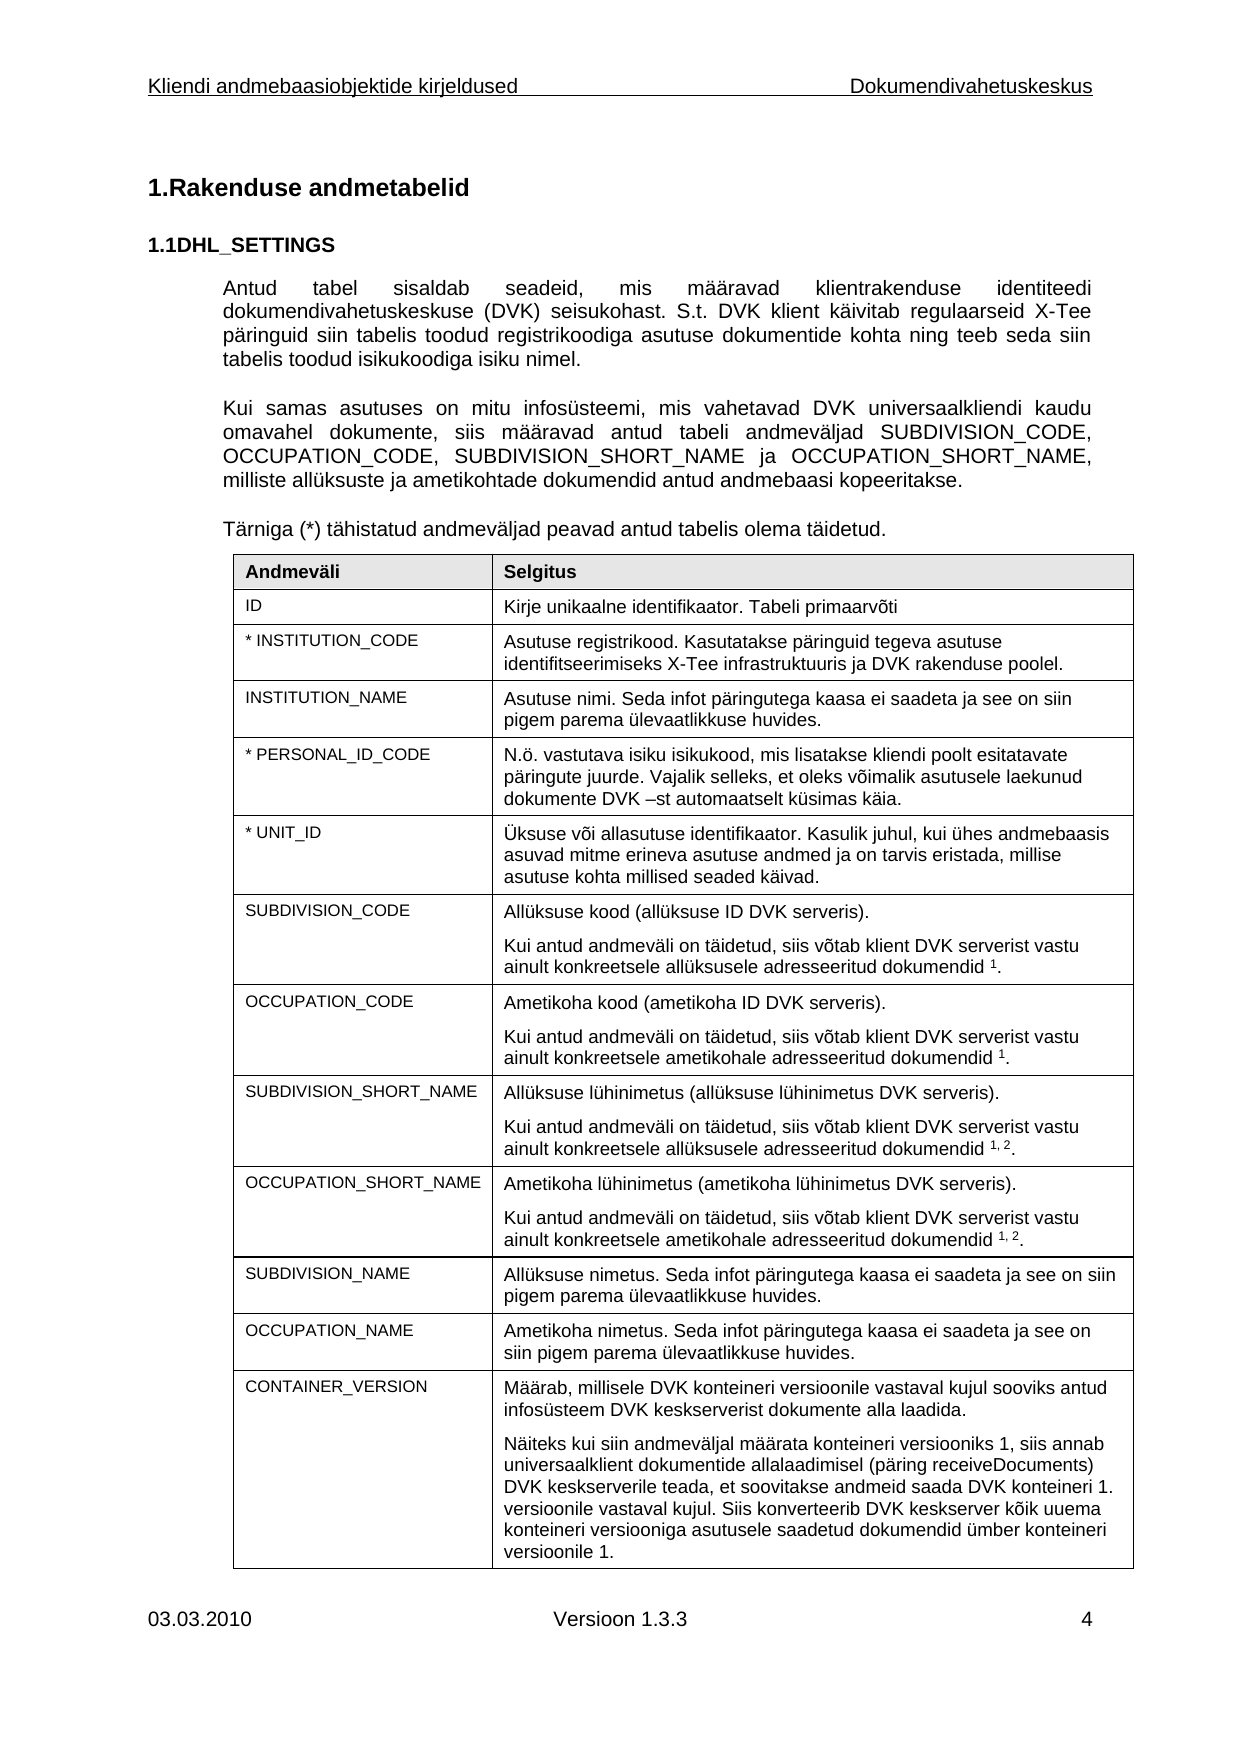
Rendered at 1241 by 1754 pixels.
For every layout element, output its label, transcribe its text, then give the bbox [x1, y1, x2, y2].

table_cell CONTAINER_VERSION [234, 1371, 492, 1568]
text Antud tabel sisaldab seadeid, mis määravad klientrakenduse identiteedi dokumendivahetuskeskuse (DVK) seisukohast. S.t. DVK klient käivitab regulaarseid X-Tee päringuid siin tabelis toodud registrikoodiga asutuse dokumentide kohta ning teeb seda siin tabelis toodud isikukoodiga isiku nimel. [223, 275, 1093, 371]
table_cell OCCUPATION_NAME [234, 1314, 492, 1370]
table_cell OCCUPATION_CODE [234, 985, 492, 1075]
table_cell SUBDIVISION_CODE [234, 895, 492, 984]
subtitle Rakenduse andmetabelid [148, 173, 1093, 201]
table_header Selgitus [493, 555, 1133, 588]
table_cell Asutuse registrikood. Kasutatakse päringuid tegeva asutuse identifitseerimiseks X-Tee infrastruktuuris ja DVK rakenduse poolel. [493, 625, 1133, 680]
table_cell * INSTITUTION_CODE [234, 625, 492, 680]
table_cell Ametikoha kood (ametikoha ID DVK serveris). Kui antud andmeväli on täidetud, siis võtab klient DVK serverist vastu ainult konkreetsele ametikohale adresseeritud dokumendid 1. [493, 985, 1133, 1075]
subtitle DHL_SETTINGS [148, 233, 1093, 257]
table_cell Allüksuse kood (allüksuse ID DVK serveris). Kui antud andmeväli on täidetud, siis võtab klient DVK serverist vastu ainult konkreetsele allüksusele adresseeritud dokumendid 1. [493, 895, 1133, 984]
table_cell ID [234, 590, 492, 624]
table_cell INSTITUTION_NAME [234, 681, 492, 737]
table_cell Ametikoha lühinimetus (ametikoha lühinimetus DVK serveris). Kui antud andmeväli on täidetud, siis võtab klient DVK serverist vastu ainult konkreetsele ametikohale adresseeritud dokumendid 1, 2. [493, 1167, 1133, 1256]
text Tärniga (*) tähistatud andmeväljad peavad antud tabelis olema täidetud. [223, 517, 1093, 541]
table_cell SUBDIVISION_SHORT_NAME [234, 1076, 492, 1166]
table_cell Allüksuse lühinimetus (allüksuse lühinimetus DVK serveris). Kui antud andmeväli on täidetud, siis võtab klient DVK serverist vastu ainult konkreetsele allüksusele adresseeritud dokumendid 1, 2. [493, 1076, 1133, 1166]
table_cell OCCUPATION_SHORT_NAME [234, 1167, 492, 1256]
table_cell * UNIT_ID [234, 816, 492, 893]
table_cell * PERSONAL_ID_CODE [234, 738, 492, 815]
table_cell Asutuse nimi. Seda infot päringutega kaasa ei saadeta ja see on siin pigem parema ülevaatlikkuse huvides. [493, 681, 1133, 737]
table_cell Üksuse või allasutuse identifikaator. Kasulik juhul, kui ühes andmebaasis asuvad mitme erineva asutuse andmed ja on tarvis eristada, millise asutuse kohta millised seaded käivad. [493, 816, 1133, 893]
table_cell SUBDIVISION_NAME [234, 1258, 492, 1313]
table_cell N.ö. vastutava isiku isikukood, mis lisatakse kliendi poolt esitatavate päringute juurde. Vajalik selleks, et oleks võimalik asutusele laekunud dokumente DVK –st automaatselt küsimas käia. [493, 738, 1133, 815]
text Kui samas asutuses on mitu infosüsteemi, mis vahetavad DVK universaalkliendi kaudu omavahel dokumente, siis määravad antud tabeli andmeväljad SUBDIVISION_CODE, OCCUPATION_CODE, SUBDIVISION_SHORT_NAME ja OCCUPATION_SHORT_NAME, milliste allüksuste ja ametikohtade dokumendid antud andmebaasi kopeeritakse. [223, 396, 1093, 492]
table_cell Määrab, millisele DVK konteineri versioonile vastaval kujul sooviks antud infosüsteem DVK keskserverist dokumente alla laadida. Näiteks kui siin andmeväljal määrata konteineri versiooniks 1, siis annab universaalklient dokumentide allalaadimisel (päring receiveDocuments) DVK keskserverile teada, et soovitakse andmeid saada DVK konteineri 1. versioonile vastaval kujul. Siis konverteerib DVK keskserver kõik uuema konteineri versiooniga asutusele saadetud dokumendid ümber konteineri versioonile 1. [493, 1371, 1133, 1568]
table_header Andmeväli [234, 555, 492, 588]
table_cell Kirje unikaalne identifikaator. Tabeli primaarvõti [493, 590, 1133, 624]
table_cell Allüksuse nimetus. Seda infot päringutega kaasa ei saadeta ja see on siin pigem parema ülevaatlikkuse huvides. [493, 1258, 1133, 1313]
table_cell Ametikoha nimetus. Seda infot päringutega kaasa ei saadeta ja see on siin pigem parema ülevaatlikkuse huvides. [493, 1314, 1133, 1370]
